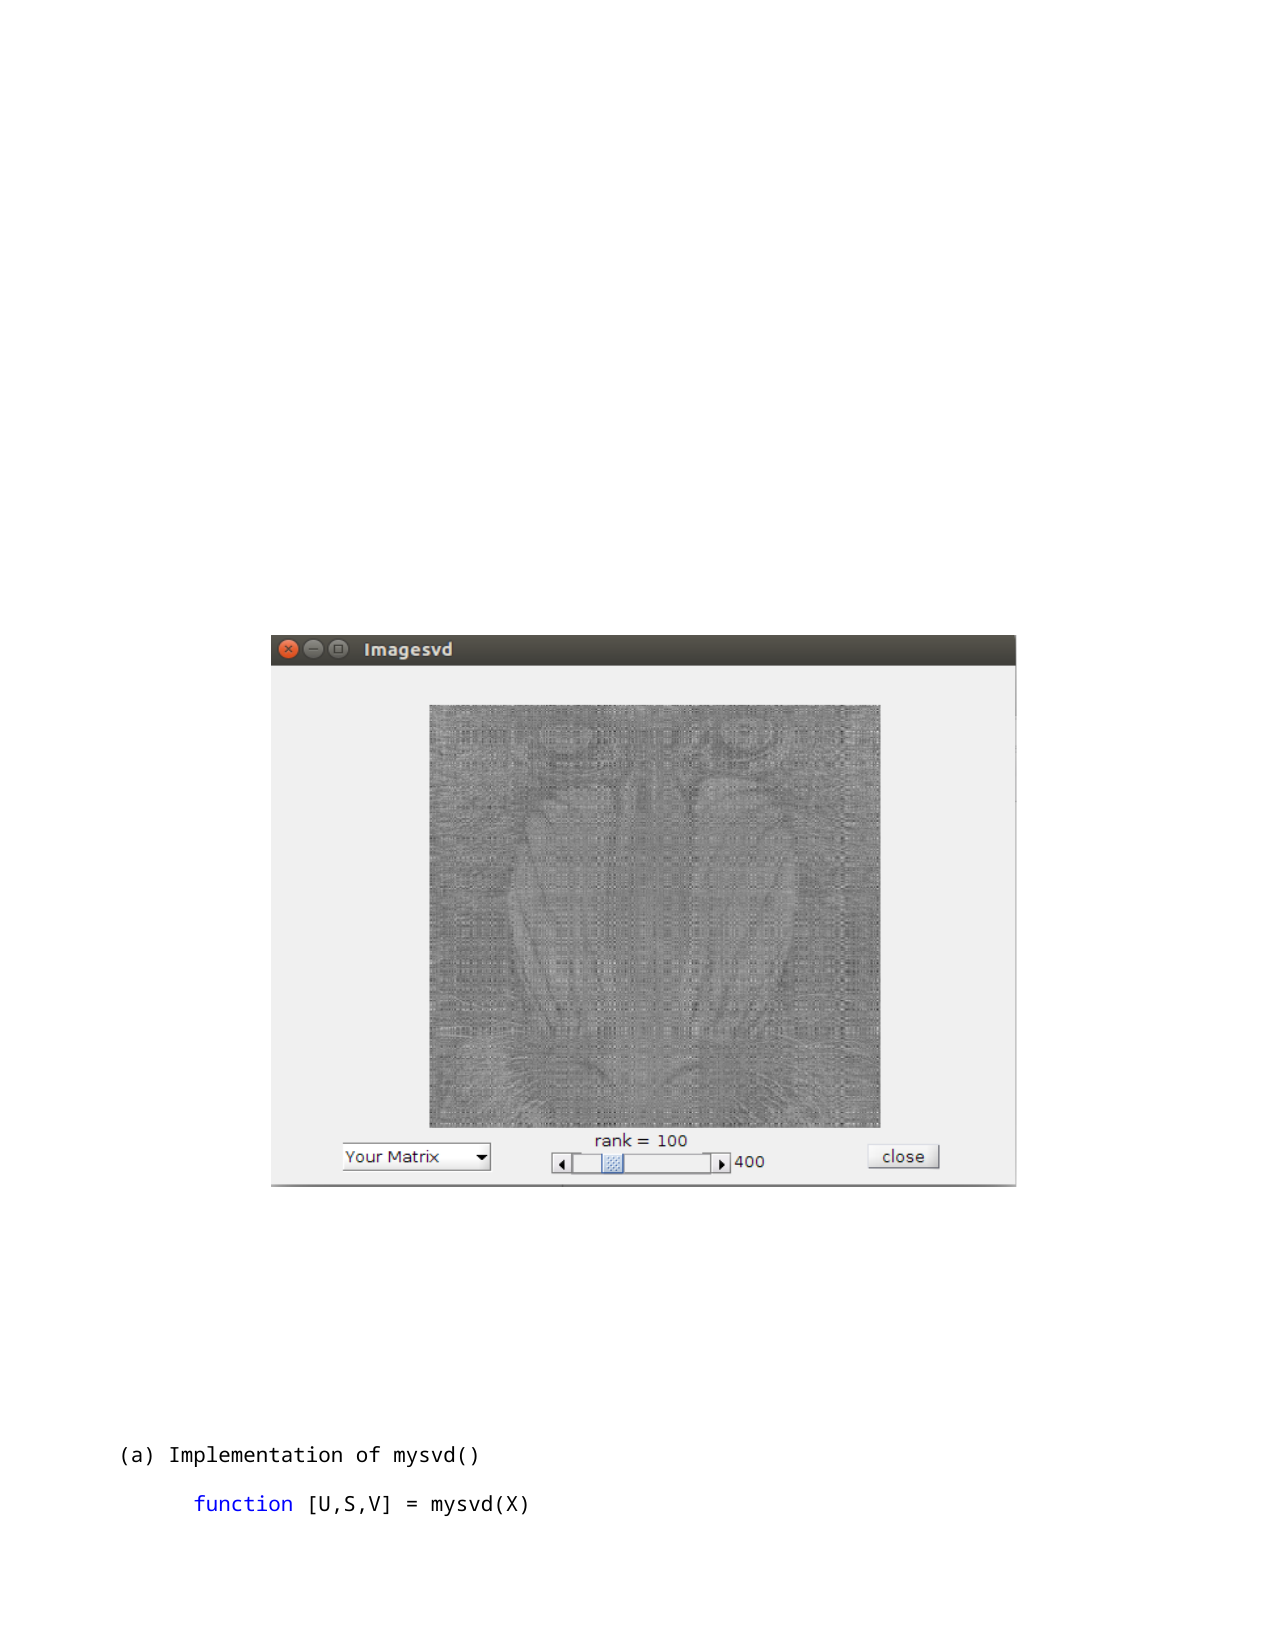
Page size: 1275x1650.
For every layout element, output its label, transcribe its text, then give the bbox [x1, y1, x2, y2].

picture [271, 635, 1017, 1187]
text function [U,S,V] = mysvd(X) [193, 1489, 1157, 1518]
text (a) Implementation of mysvd() [118, 1440, 1157, 1468]
